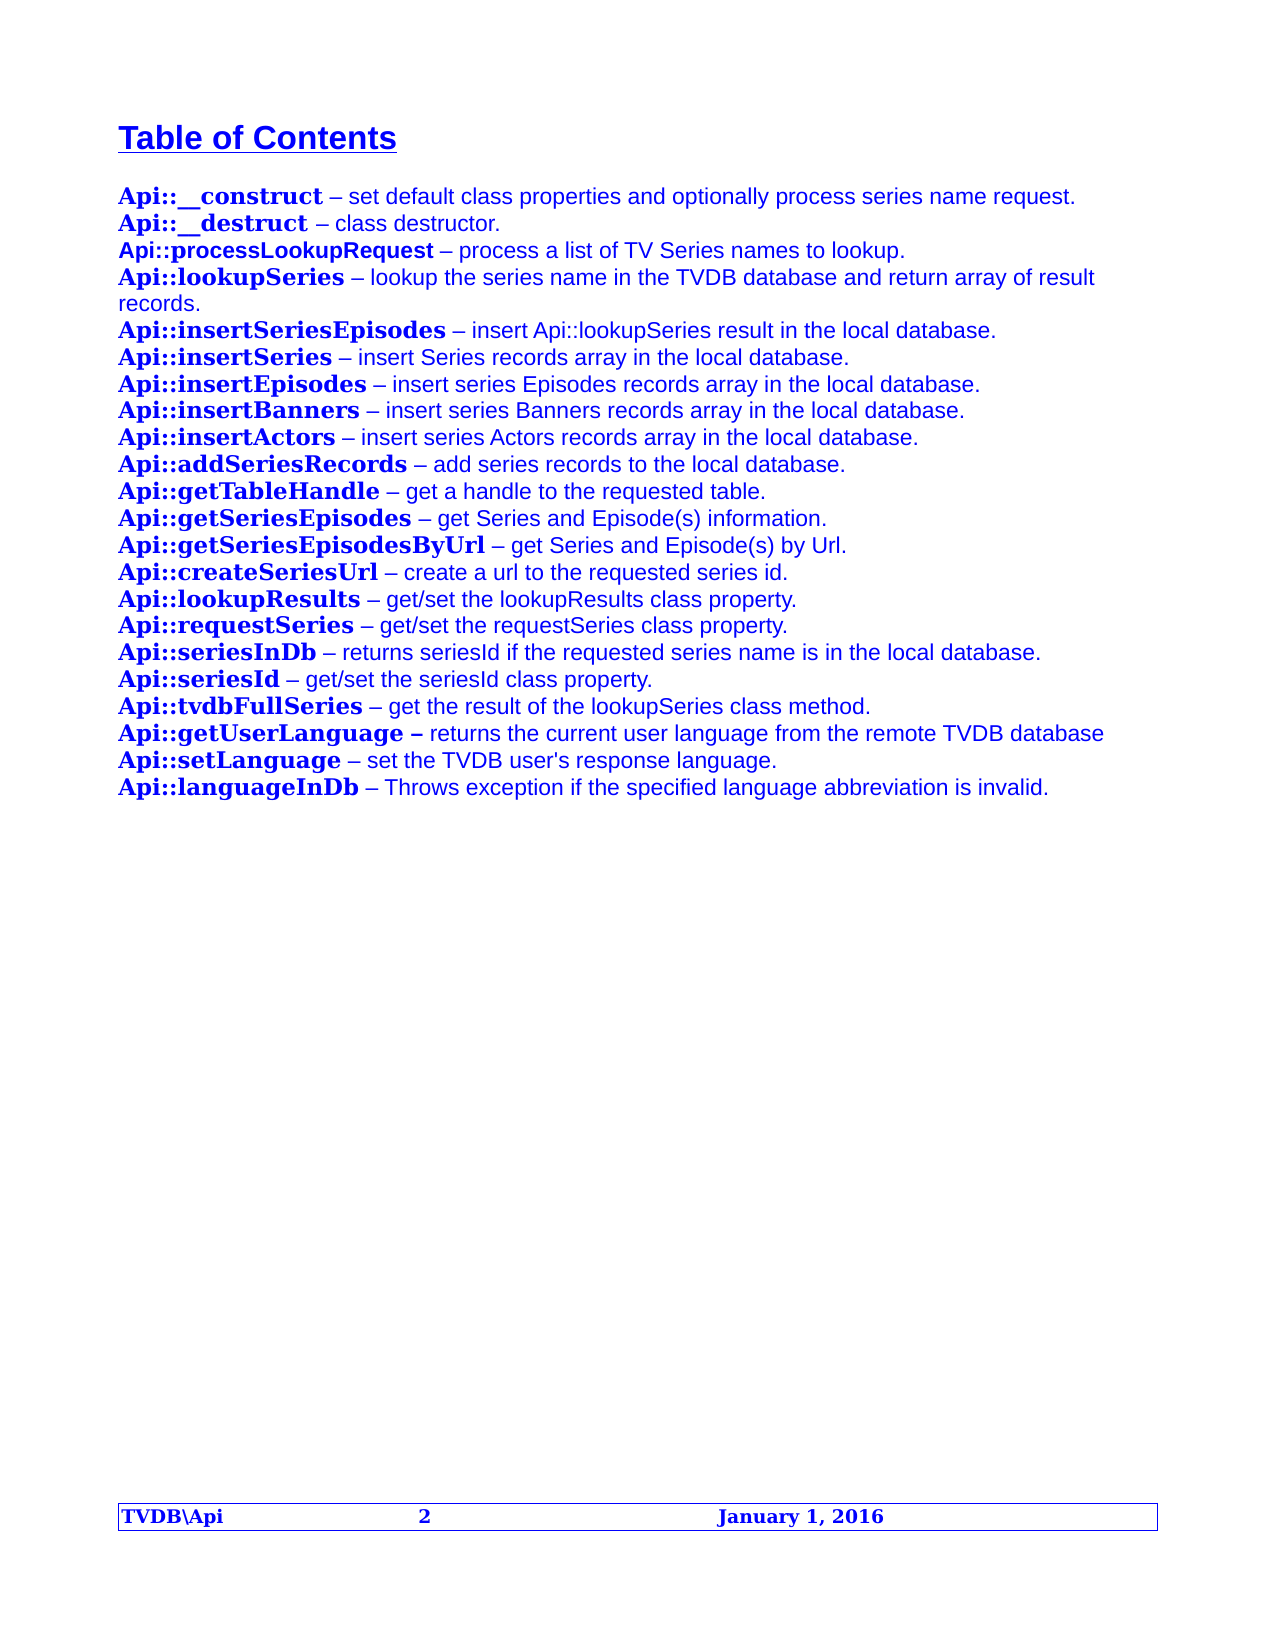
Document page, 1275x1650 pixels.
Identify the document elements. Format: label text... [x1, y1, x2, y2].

title Api::getUserLanguage – returns the current user language from the remote TVDB database [118, 720, 1157, 747]
title Api::lookupResults – get/set the lookupResults class property. [118, 586, 1157, 612]
title Api::seriesId – get/set the seriesId class property. [118, 666, 1157, 693]
title Api::seriesInDb – returns seriesId if the requested series name is in the local database. [118, 639, 1157, 666]
title Api::getSeriesEpisodesByUrl – get Series and Episode(s) by Url. [118, 532, 1157, 559]
title Api::processLookupRequest – process a list of TV Series names to lookup. [118, 237, 1157, 263]
title Api::insertEpisodes – insert series Episodes records array in the local database. [118, 371, 1157, 397]
title Api::getSeriesEpisodes – get Series and Episode(s) information. [118, 505, 1157, 532]
title Api::insertSeriesEpisodes – insert Api::lookupSeries result in the local database. [118, 317, 1157, 344]
title Api::insertBanners – insert series Banners records array in the local database. [118, 397, 1157, 424]
title Api::addSeriesRecords – add series records to the local database. [118, 451, 1157, 478]
title Api::lookupSeries – lookup the series name in the TVDB database and return array of result records. [118, 263, 1157, 317]
title Api::insertActors – insert series Actors records array in the local database. [118, 424, 1157, 451]
title Api::setLanguage – set the TVDB user's response language. [118, 747, 1157, 774]
title Api::tvdbFullSeries – get the result of the lookupSeries class method. [118, 693, 1157, 720]
title Api::languageInDb – Throws exception if the specified language abbreviation is invalid. [118, 774, 1157, 801]
text Table of Contents [118, 118, 1157, 157]
title Api::getTableHandle – get a handle to the requested table. [118, 478, 1157, 505]
title Api::createSeriesUrl – create a url to the requested series id. [118, 559, 1157, 586]
title Api::__destruct – class destructor. [118, 210, 1157, 237]
title Api::insertSeries – insert Series records array in the local database. [118, 344, 1157, 371]
title Api::__construct – set default class properties and optionally process series name request. [118, 183, 1157, 210]
title Api::requestSeries – get/set the requestSeries class property. [118, 612, 1157, 639]
